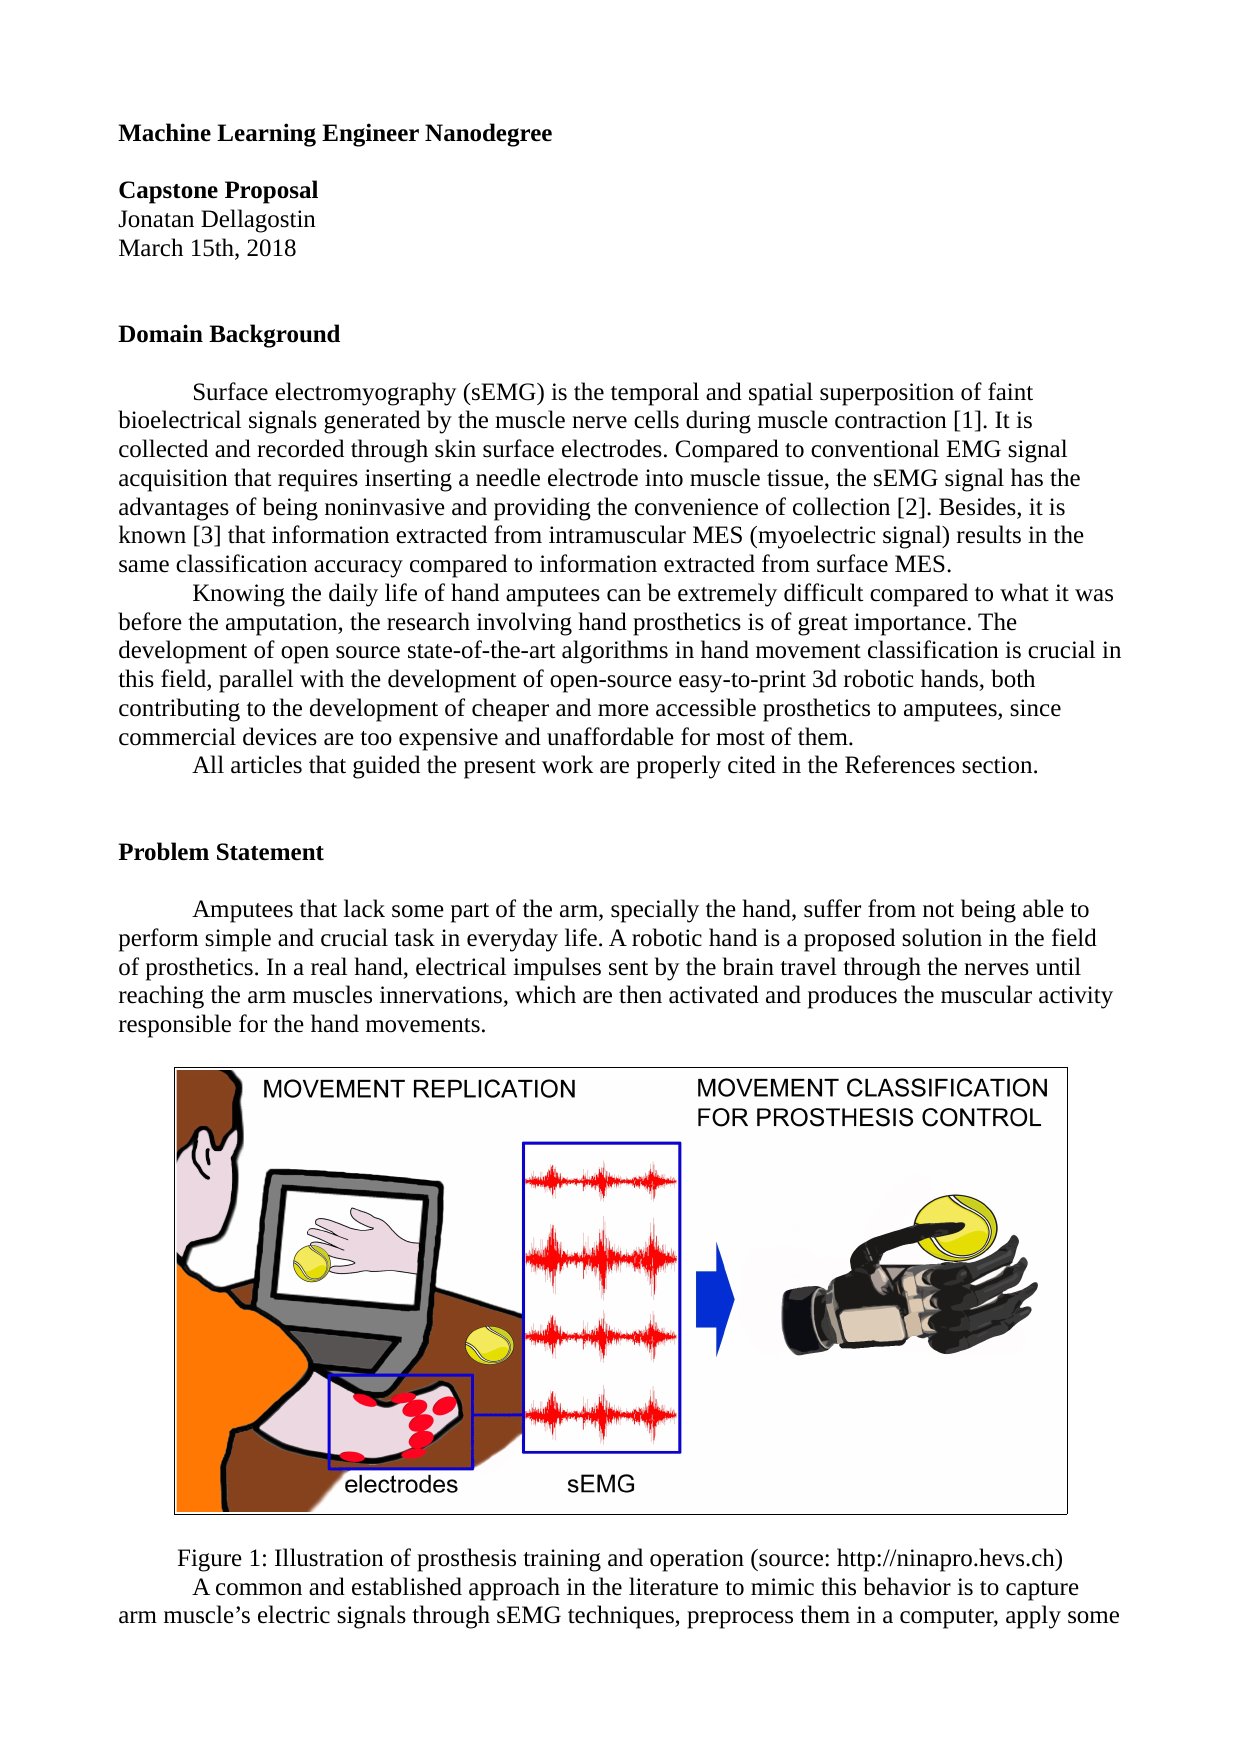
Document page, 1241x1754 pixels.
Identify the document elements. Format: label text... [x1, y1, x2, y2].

text Knowing the daily life of hand amputees can be extremely difficult compared to what it was before the amputation, the research involving hand prosthetics is of great importance. The development of open source state-of-the-art algorithms in hand movement classification is crucial in this field, parallel with the development of open-source easy-to-print 3d robotic hands, both contributing to the development of cheaper and more accessible prosthetics to amputees, since commercial devices are too expensive and unaffordable for most of them. [118, 578, 1122, 751]
picture [176, 1070, 1064, 1512]
text Problem Statement [118, 837, 1122, 866]
text A common and established approach in the literature to mimic this behavior is to capture arm muscle’s electric signals through sEMG techniques, preprocess them in a computer, apply some [118, 1572, 1122, 1629]
text Jonatan Dellagostin [118, 204, 1122, 233]
text Domain Background [118, 319, 1122, 348]
text Amputees that lack some part of the arm, specially the hand, suffer from not being able to perform simple and crucial task in everyday life. A robotic hand is a proposed solution in the field of prosthetics. In a real hand, electrical impulses sent by the brain travel through the nerves until reaching the arm muscles innervations, which are then activated and produces the muscular activity responsible for the hand movements. [118, 894, 1122, 1038]
text All articles that guided the present work are properly cited in the References section. [118, 751, 1122, 779]
text Machine Learning Engineer Nanodegree [118, 118, 1122, 147]
text Capstone Proposal [118, 176, 1122, 204]
text Figure 1: Illustration of prosthesis training and operation (source: http://ninapro.hevs.ch) [118, 1543, 1122, 1572]
text Surface electromyography (sEMG) is the temporal and spatial superposition of faint bioelectrical signals generated by the muscle nerve cells during muscle contraction [1]. It is collected and recorded through skin surface electrodes. Compared to conventional EMG signal acquisition that requires inserting a needle electrode into muscle tissue, the sEMG signal has the advantages of being noninvasive and providing the convenience of collection [2]. Besides, it is known [3] that information extracted from intramuscular MES (myoelectric signal) results in the same classification accuracy compared to information extracted from surface MES. [118, 377, 1122, 578]
text March 15th, 2018 [118, 233, 1122, 262]
